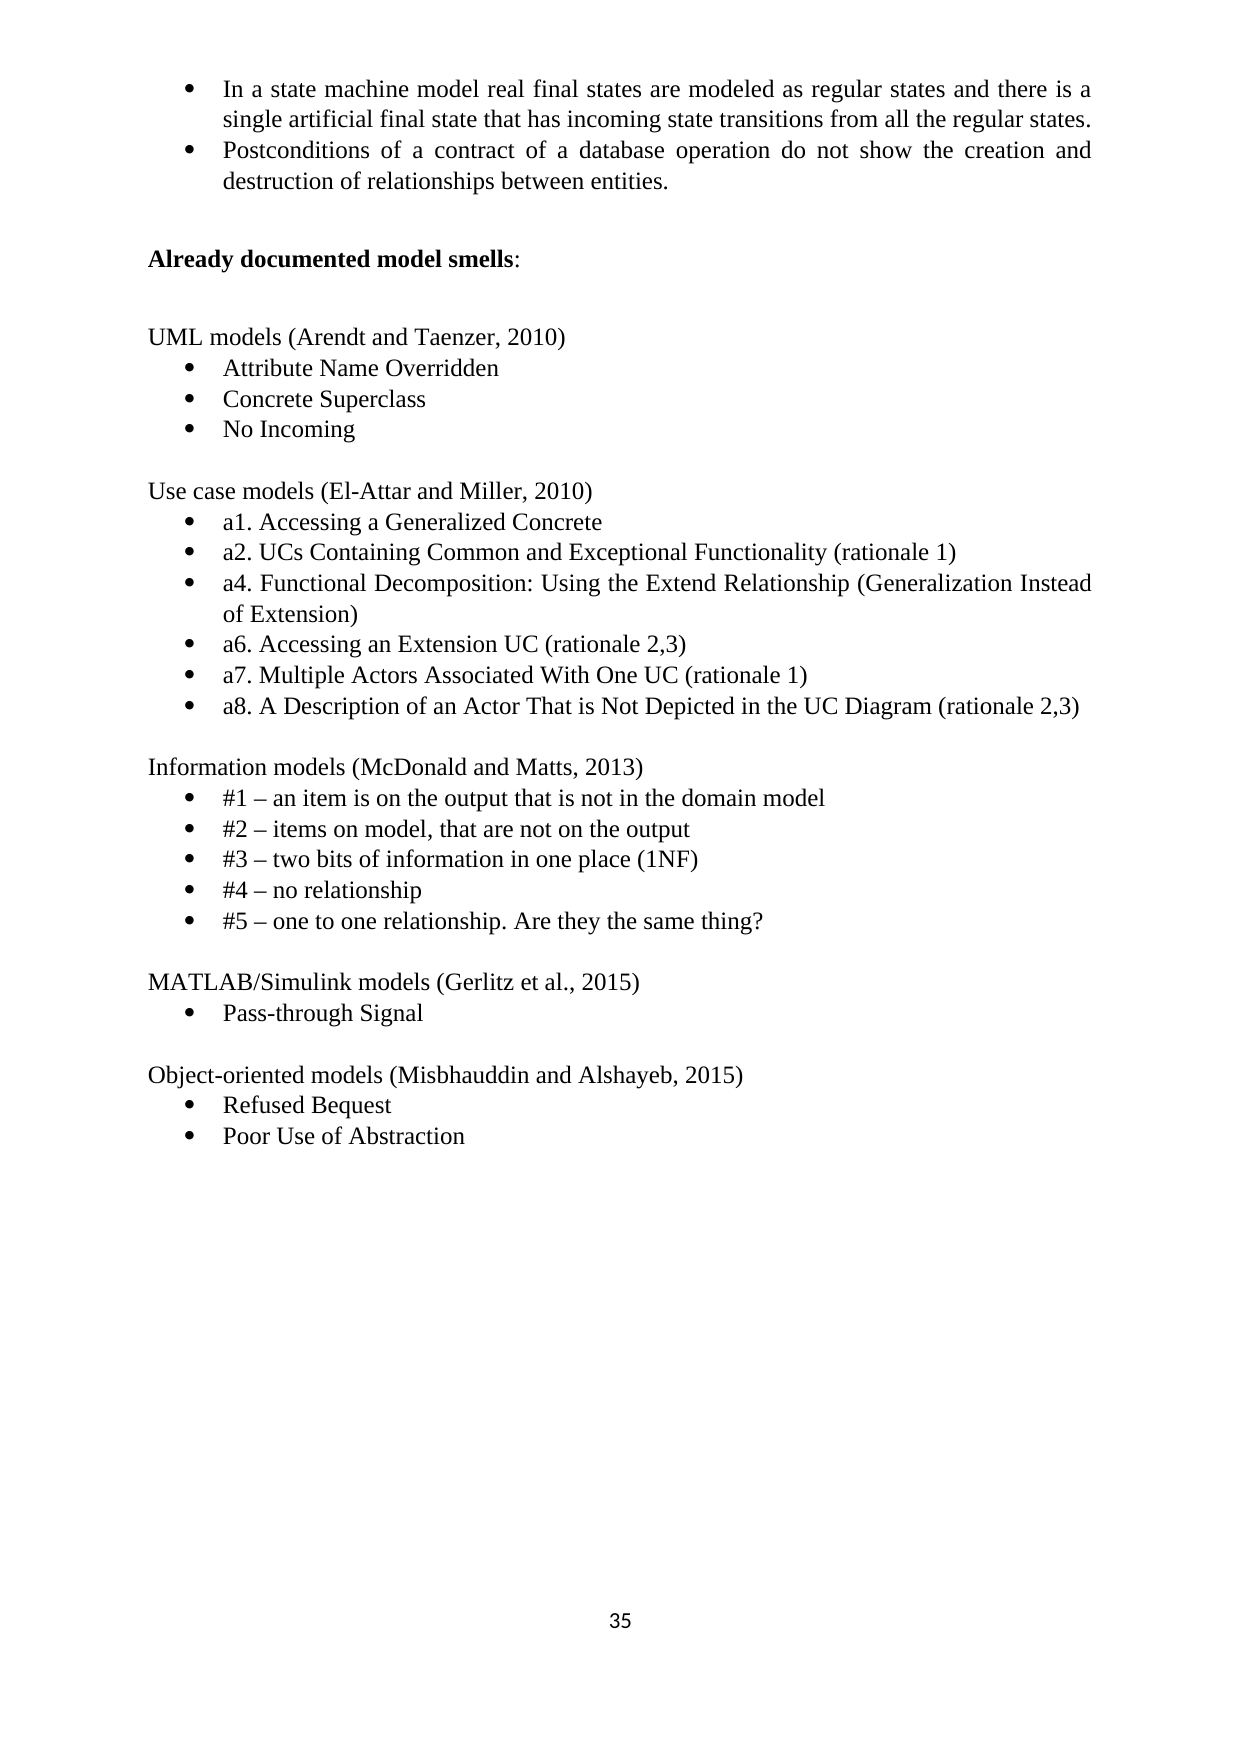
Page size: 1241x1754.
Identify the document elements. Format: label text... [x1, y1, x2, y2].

list #2 – items on model, that are not on the output [185, 814, 1093, 843]
list Poor Use of Abstraction [185, 1121, 1093, 1150]
list In a state machine model real final states are modeled as regular states and there is a single artificial final state that has incoming state transitions from all the regular states. [185, 74, 1093, 133]
list a4. Functional Decomposition: Using the Extend Relationship (Generalization Instead of Extension) [185, 568, 1093, 627]
list a7. Multiple Actors Associated With One UC (rationale 1) [185, 660, 1093, 689]
list Attribute Name Overridden [185, 353, 1093, 382]
list No Incoming [185, 414, 1093, 443]
list #3 – two bits of information in one place (1NF) [185, 844, 1093, 873]
list Concrete Superclass [185, 384, 1093, 412]
list #4 – no relationship [185, 875, 1093, 904]
list a8. A Description of an Actor That is Not Depicted in the UC Diagram (rationale 2,3) [185, 691, 1093, 720]
list a6. Accessing an Extension UC (rationale 2,3) [185, 629, 1093, 658]
text Information models (McDonald and Matts, 2013) [148, 752, 1093, 781]
list Postconditions of a contract of a database operation do not show the creation and destruction of relationships between entities. [185, 135, 1093, 195]
text Already documented model smells: [148, 244, 1093, 273]
list a2. UCs Containing Common and Exceptional Functionality (rationale 1) [185, 537, 1093, 566]
text MATLAB/Simulink models (Gerlitz et al., 2015) [148, 967, 1093, 996]
text Object-oriented models (Misbhauddin and Alshayeb, 2015) [148, 1060, 1093, 1088]
text Use case models (El-Attar and Miller, 2010) [148, 476, 1093, 504]
list #5 – one to one relationship. Are they the same thing? [185, 906, 1093, 935]
list Pass-through Signal [185, 998, 1093, 1027]
text UML models (Arendt and Taenzer, 2010) [148, 322, 1093, 351]
list a1. Accessing a Generalized Concrete [185, 507, 1093, 535]
list #1 – an item is on the output that is not in the domain model [185, 783, 1093, 812]
list Refused Bequest [185, 1090, 1093, 1119]
